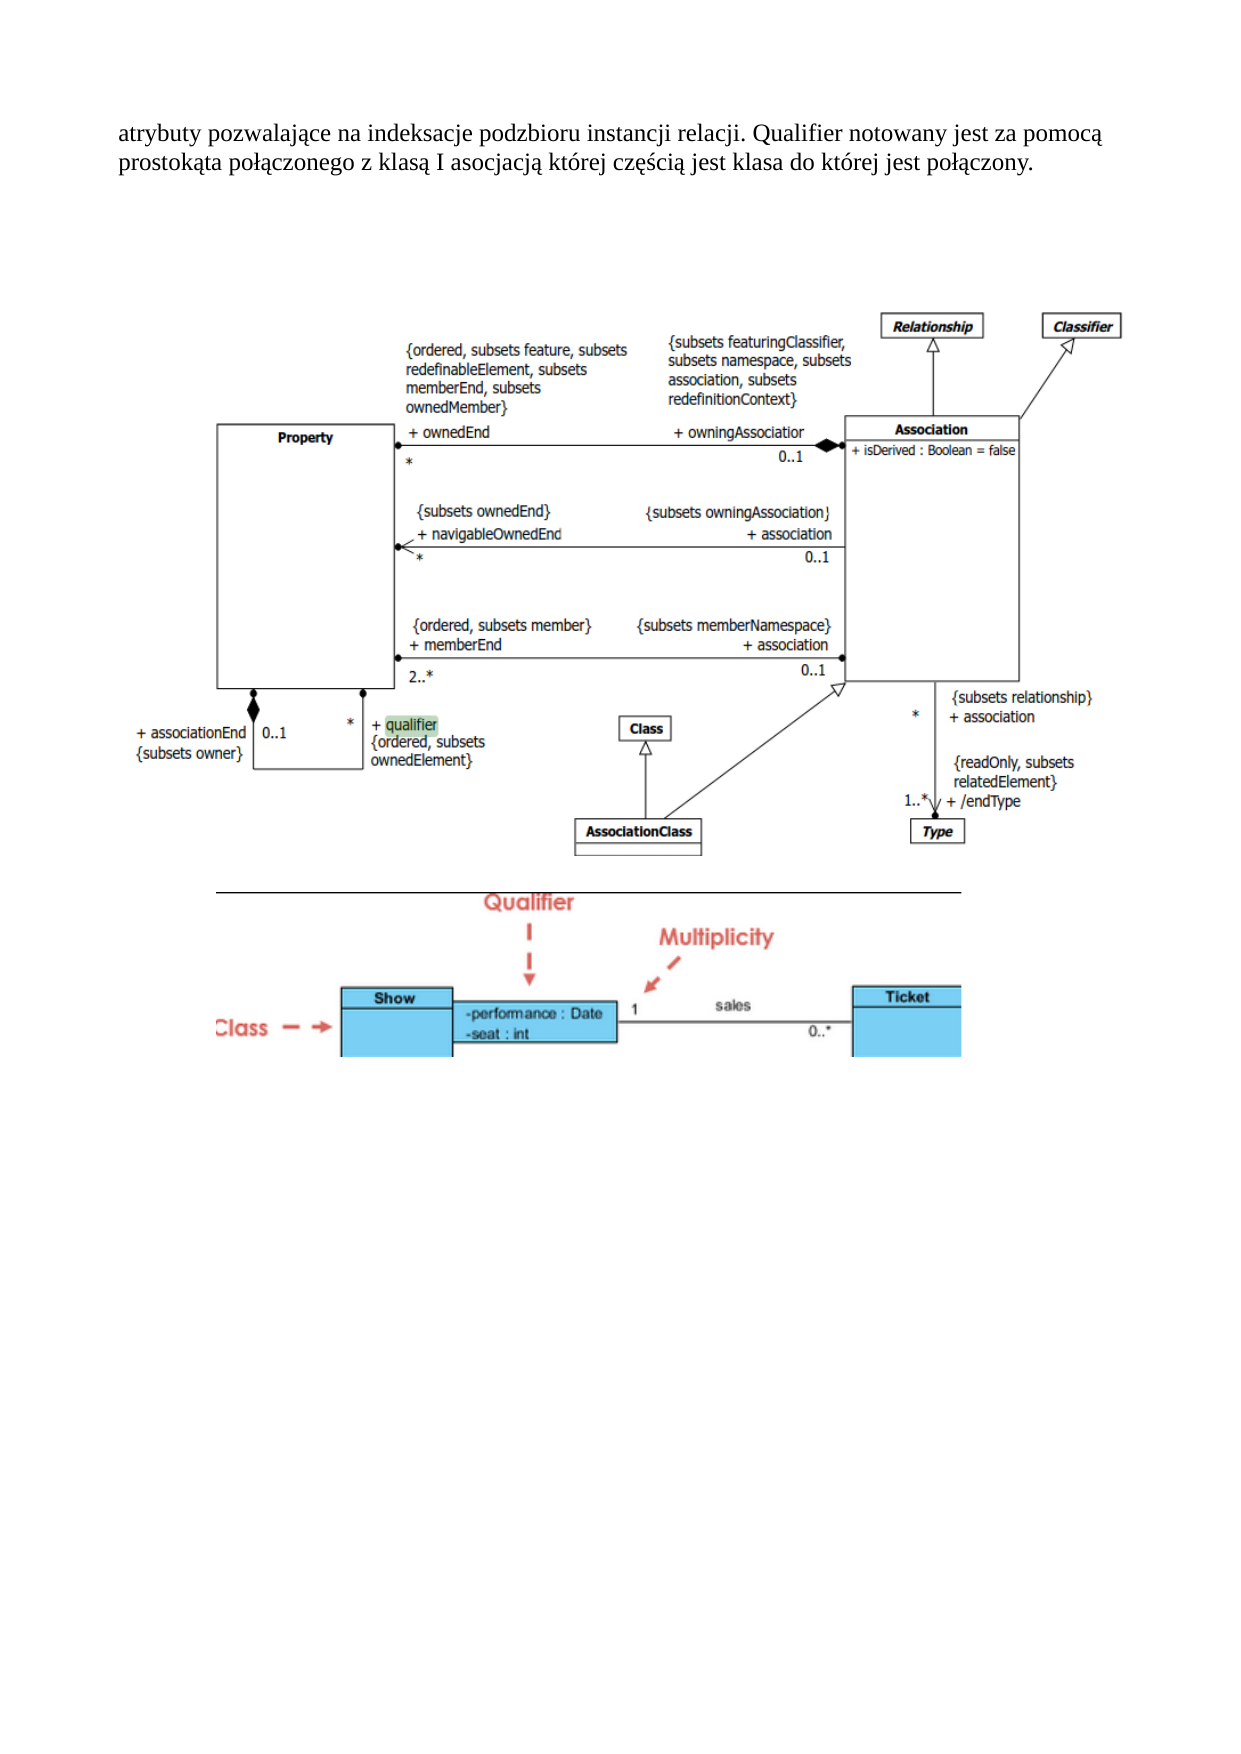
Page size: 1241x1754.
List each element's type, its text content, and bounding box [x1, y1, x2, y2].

text atrybuty pozwalające na indeksacje podzbioru instancji relacji. Qualifier notowany jest za pomocą prostokąta połączonego z klasą I asocjacją której częścią jest klasa do której jest połączony. [118, 118, 1122, 176]
picture [216, 892, 962, 1057]
picture [132, 278, 1137, 856]
